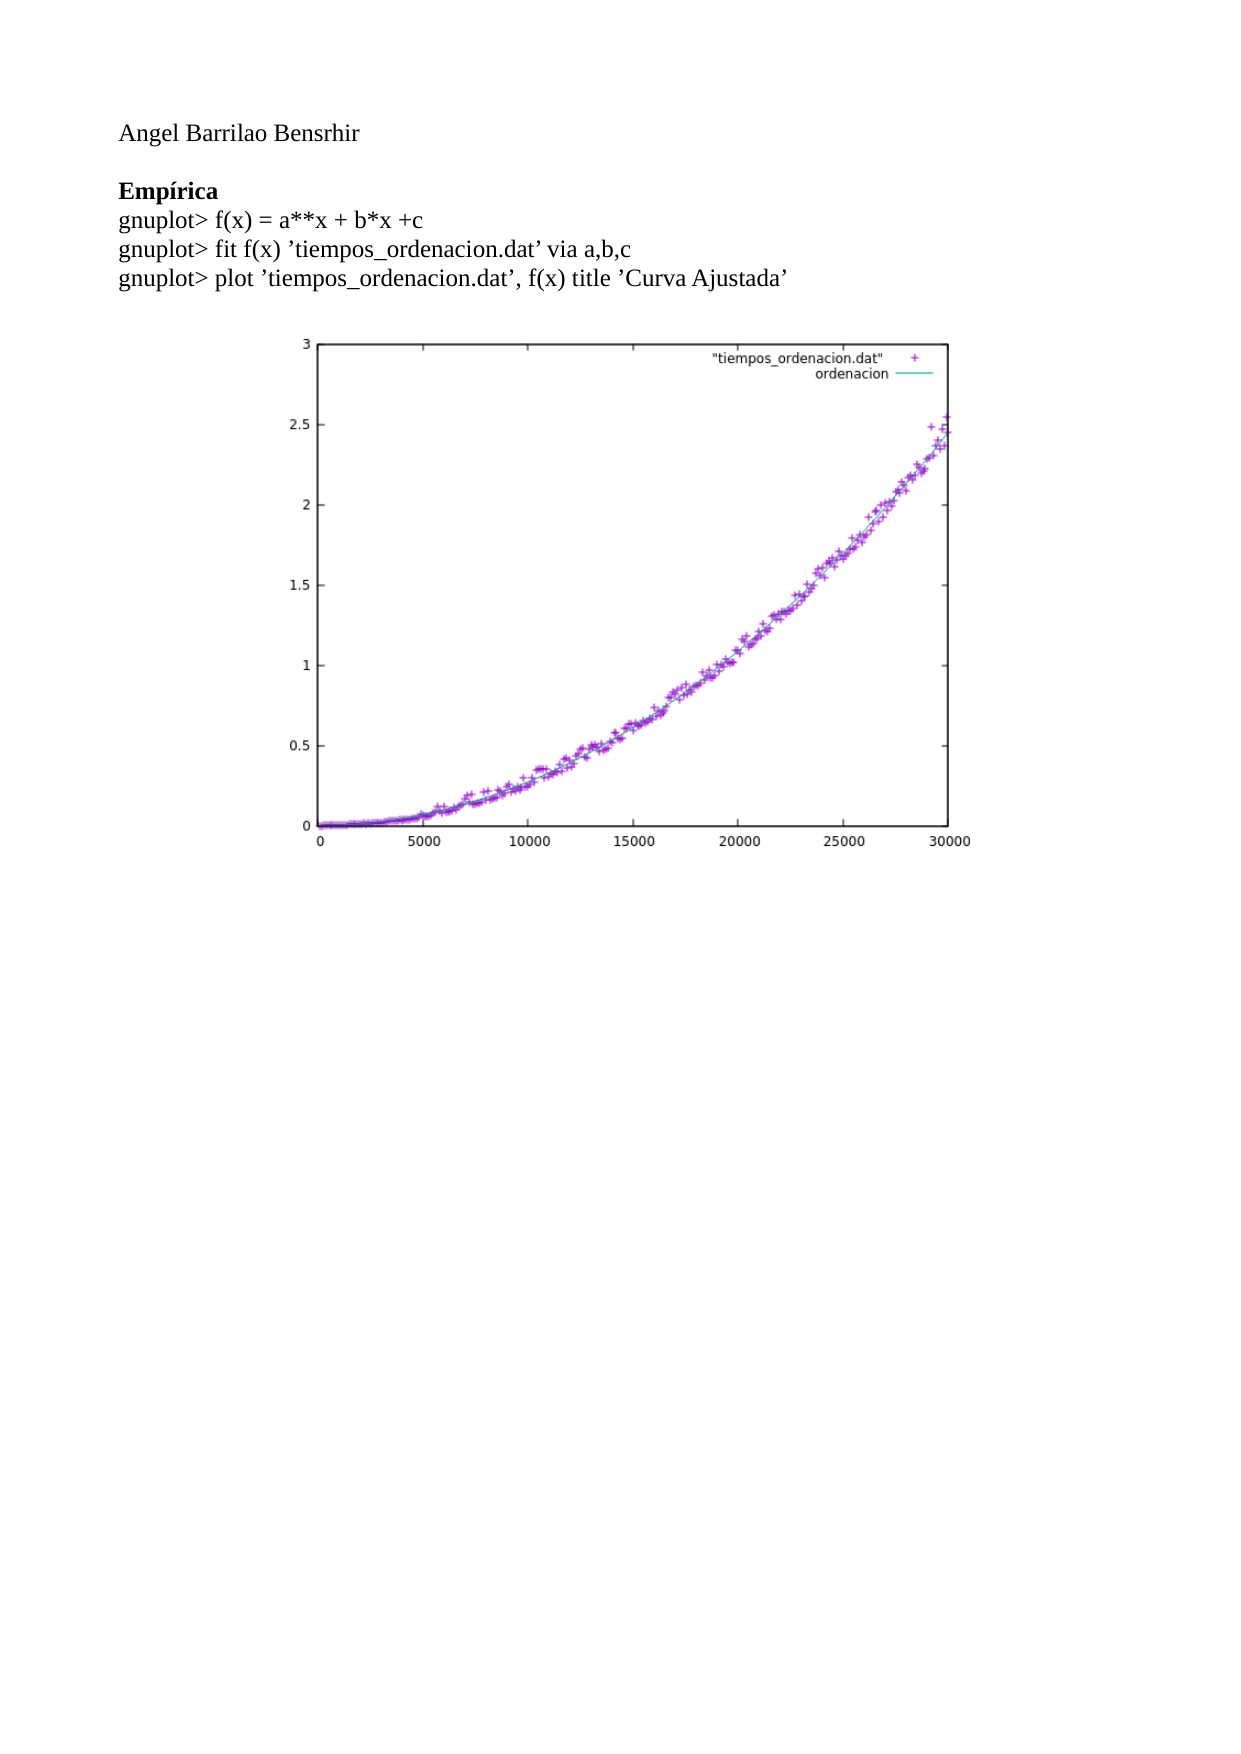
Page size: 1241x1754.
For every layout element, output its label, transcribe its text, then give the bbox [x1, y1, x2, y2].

picture [267, 328, 971, 856]
text gnuplot> plot ’tiempos_ordenacion.dat’, f(x) title ’Curva Ajustada’ [118, 263, 1122, 291]
text gnuplot> fit f(x) ’tiempos_ordenacion.dat’ via a,b,c [118, 234, 1122, 263]
text gnuplot> f(x) = a**x + b*x +c [118, 205, 1122, 234]
text Empírica [118, 176, 1122, 205]
